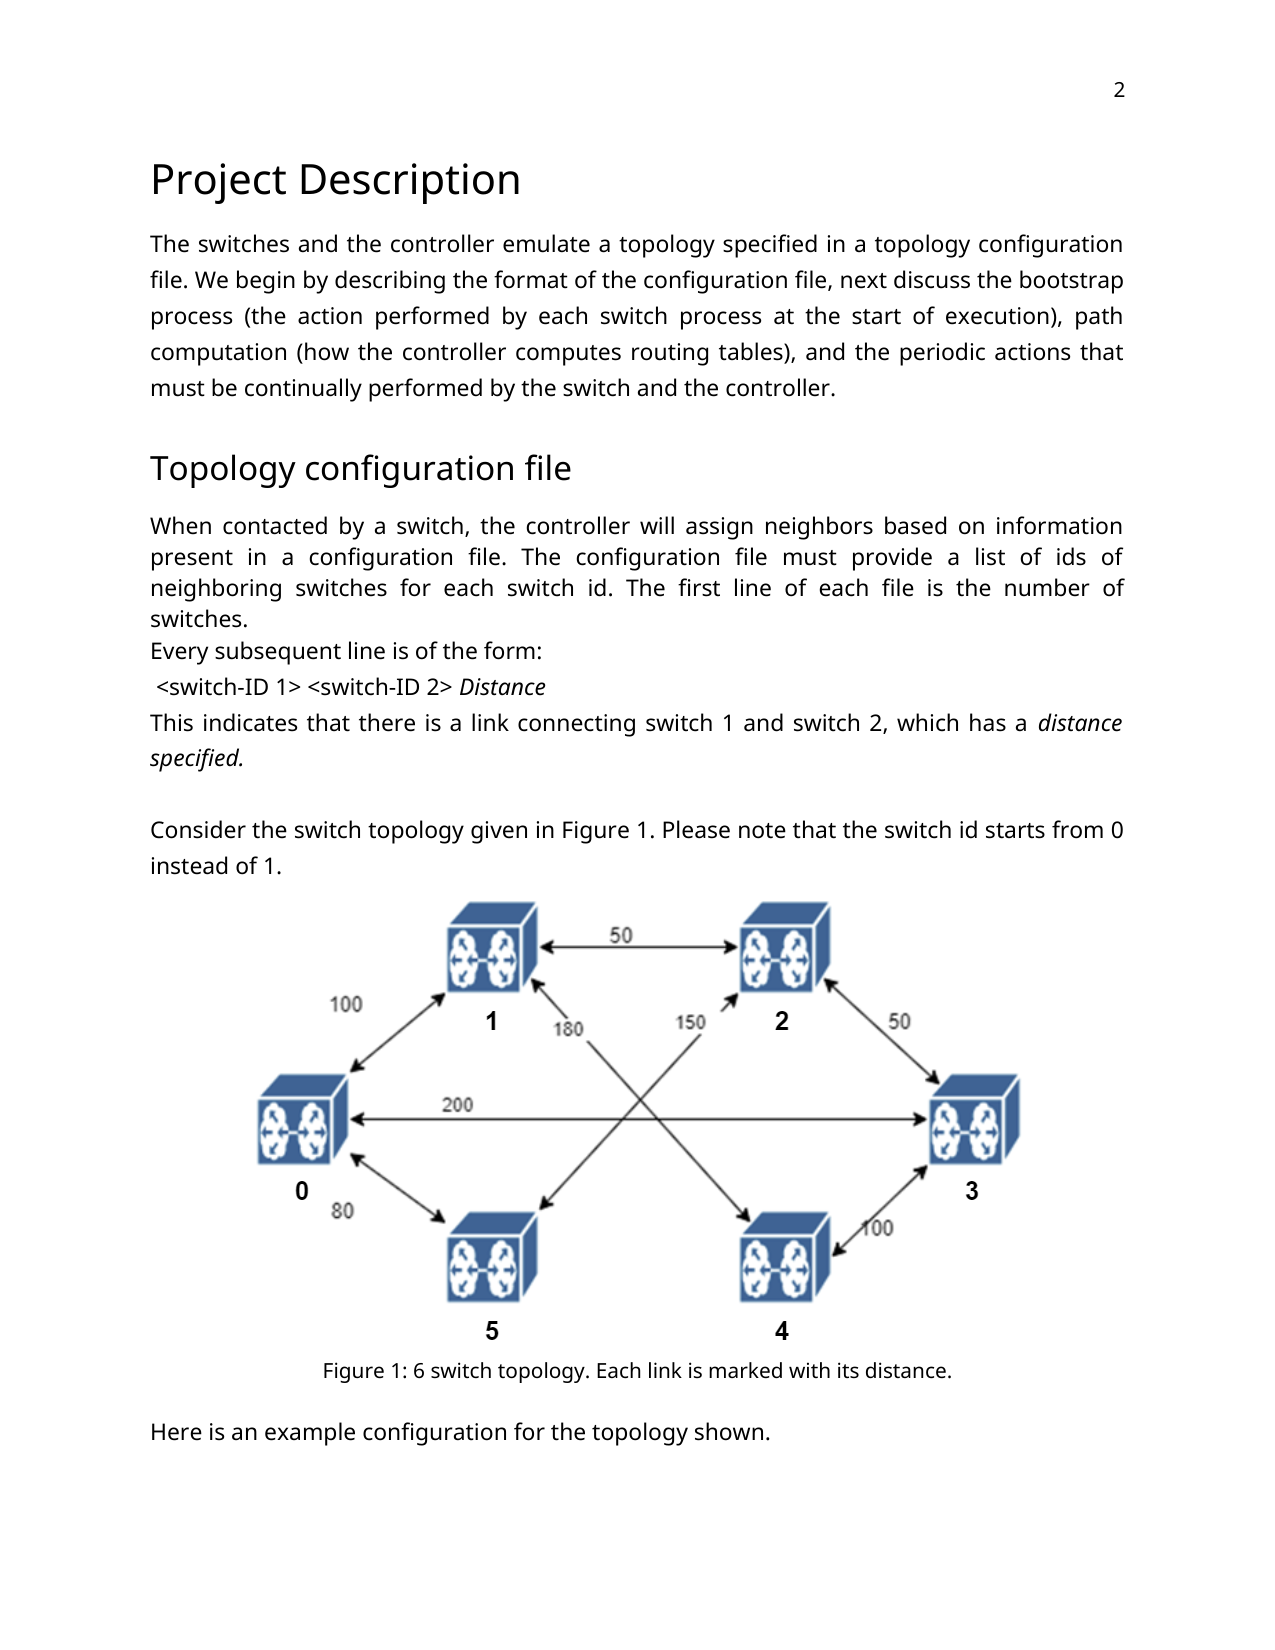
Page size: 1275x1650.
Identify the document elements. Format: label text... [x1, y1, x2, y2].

text Here is an example configuration for the topology shown. [150, 1416, 1125, 1447]
subtitle Topology configuration file [150, 445, 1125, 490]
text Consider the switch topology given in Figure 1. Please note that the switch id starts from 0 instead of 1. [150, 814, 1125, 881]
text This indicates that there is a link connecting switch 1 and switch 2, which has a distance specified. [150, 706, 1125, 774]
text Figure 1: 6 switch topology. Each link is marked with its distance. [150, 1356, 1125, 1385]
text The switches and the controller emulate a topology specified in a topology configuration file. We begin by describing the format of the configuration file, next discuss the bootstrap process (the action performed by each switch process at the start of execution), path computation (how the controller computes routing tables), and the periodic actions that must be continually performed by the switch and the controller. [150, 228, 1125, 403]
picture [247, 886, 1028, 1357]
text When contacted by a switch, the controller will assign neighbors based on information present in a configuration file. The configuration file must provide a list of ids of neighboring switches for each switch id. The first line of each file is the number of switches. [150, 509, 1125, 634]
text Every subsequent line is of the form: <switch-ID 1> <switch-ID 2> Distance [150, 634, 1125, 702]
subtitle Project Description [150, 150, 1125, 207]
